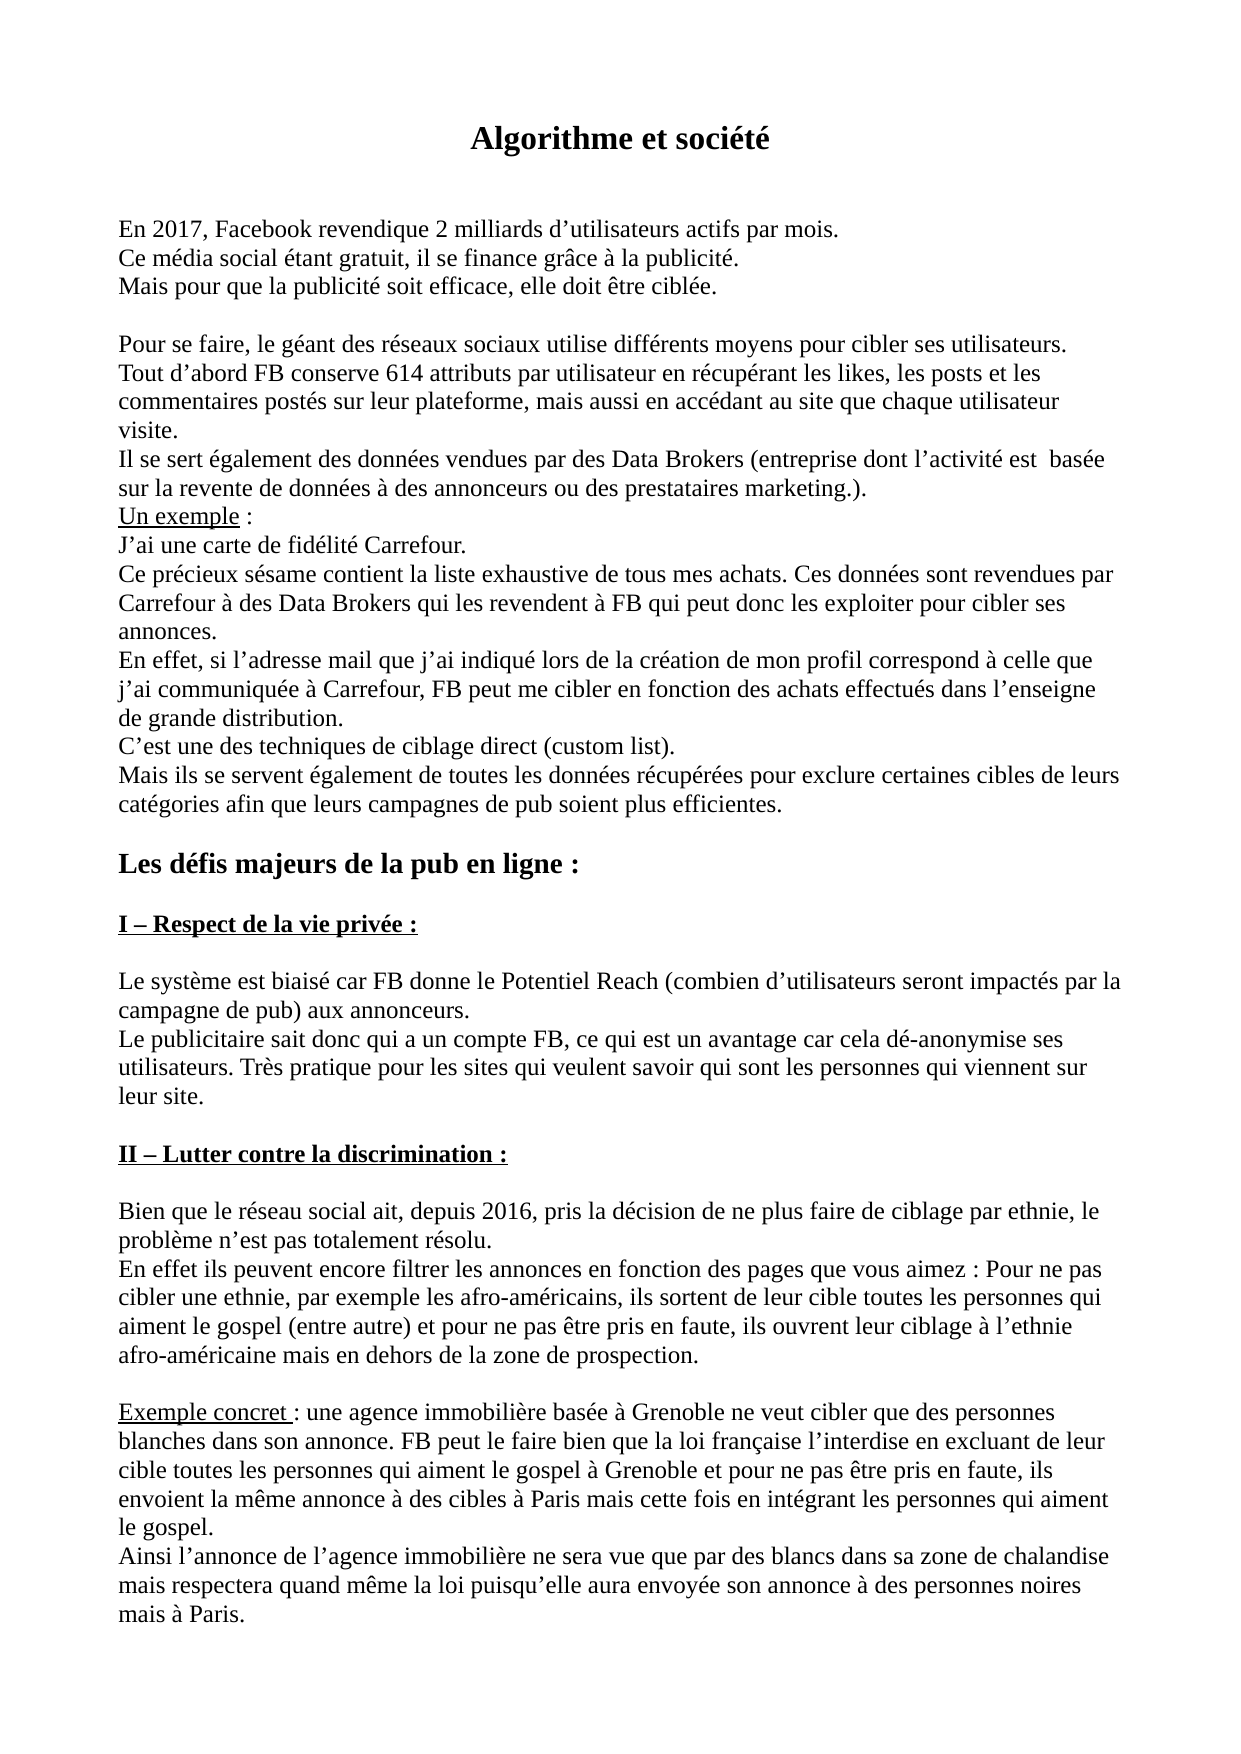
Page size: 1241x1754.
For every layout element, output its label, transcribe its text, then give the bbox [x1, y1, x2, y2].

text Un exemple : [118, 501, 1122, 530]
text Les défis majeurs de la pub en ligne : [118, 846, 1122, 880]
text Exemple concret : une agence immobilière basée à Grenoble ne veut cibler que des personnes blanches dans son annonce. FB peut le faire bien que la loi française l’interdise en excluant de leur cible toutes les personnes qui aiment le gospel à Grenoble et pour ne pas être pris en faute, ils envoient la même annonce à des cibles à Paris mais cette fois en intégrant les personnes qui aiment le gospel. [118, 1397, 1122, 1541]
text Mais ils se servent également de toutes les données récupérées pour exclure certaines cibles de leurs catégories afin que leurs campagnes de pub soient plus efficientes. [118, 760, 1122, 818]
text Mais pour que la publicité soit efficace, elle doit être ciblée. [118, 271, 1122, 300]
text I – Respect de la vie privée : [118, 909, 1122, 937]
text II – Lutter contre la discrimination : [118, 1139, 1122, 1167]
text En effet ils peuvent encore filtrer les annonces en fonction des pages que vous aimez : Pour ne pas cibler une ethnie, par exemple les afro-américains, ils sortent de leur cible toutes les personnes qui aiment le gospel (entre autre) et pour ne pas être pris en faute, ils ouvrent leur ciblage à l’ethnie afro-américaine mais en dehors de la zone de prospection. [118, 1254, 1122, 1369]
text En 2017, Facebook revendique 2 milliards d’utilisateurs actifs par mois. [118, 214, 1122, 243]
text Pour se faire, le géant des réseaux sociaux utilise différents moyens pour cibler ses utilisateurs. [118, 329, 1122, 358]
text Algorithme et société [118, 118, 1122, 156]
text Le système est biaisé car FB donne le Potentiel Reach (combien d’utilisateurs seront impactés par la campagne de pub) aux annonceurs. [118, 966, 1122, 1024]
text Ainsi l’annonce de l’agence immobilière ne sera vue que par des blancs dans sa zone de chalandise mais respectera quand même la loi puisqu’elle aura envoyée son annonce à des personnes noires mais à Paris. [118, 1541, 1122, 1627]
text Le publicitaire sait donc qui a un compte FB, ce qui est un avantage car cela dé-anonymise ses utilisateurs. Très pratique pour les sites qui veulent savoir qui sont les personnes qui viennent sur leur site. [118, 1024, 1122, 1110]
text J’ai une carte de fidélité Carrefour. [118, 530, 1122, 559]
text C’est une des techniques de ciblage direct (custom list). [118, 731, 1122, 760]
text Ce précieux sésame contient la liste exhaustive de tous mes achats. Ces données sont revendues par Carrefour à des Data Brokers qui les revendent à FB qui peut donc les exploiter pour cibler ses annonces. [118, 559, 1122, 645]
text Bien que le réseau social ait, depuis 2016, pris la décision de ne plus faire de ciblage par ethnie, le problème n’est pas totalement résolu. [118, 1196, 1122, 1254]
text Ce média social étant gratuit, il se finance grâce à la publicité. [118, 243, 1122, 271]
text Tout d’abord FB conserve 614 attributs par utilisateur en récupérant les likes, les posts et les commentaires postés sur leur plateforme, mais aussi en accédant au site que chaque utilisateur visite. [118, 358, 1122, 444]
text En effet, si l’adresse mail que j’ai indiqué lors de la création de mon profil correspond à celle que j’ai communiquée à Carrefour, FB peut me cibler en fonction des achats effectués dans l’enseigne de grande distribution. [118, 645, 1122, 731]
text Il se sert également des données vendues par des Data Brokers (entreprise dont l’activité est basée sur la revente de données à des annonceurs ou des prestataires marketing.). [118, 444, 1122, 501]
